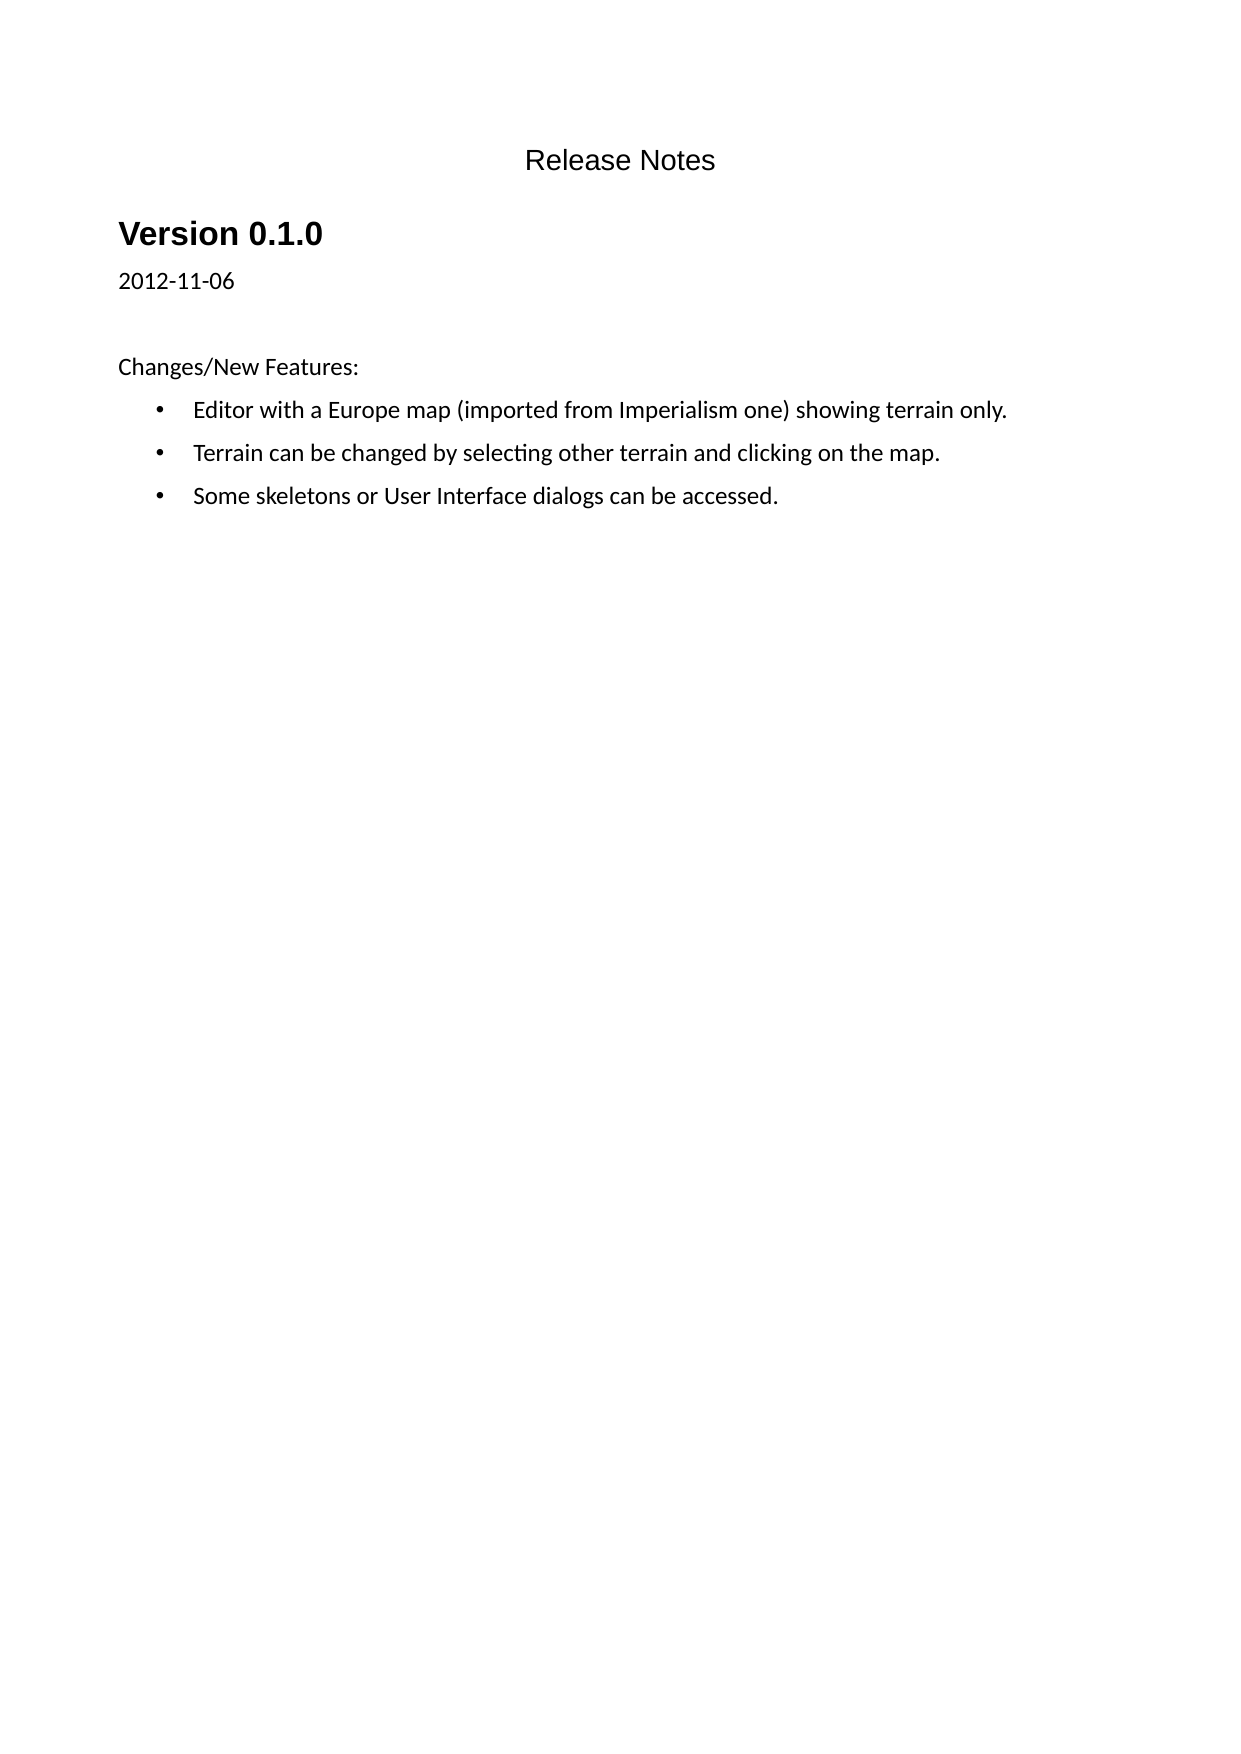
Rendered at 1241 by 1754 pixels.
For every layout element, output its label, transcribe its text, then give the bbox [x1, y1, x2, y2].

text Changes/New Features: [118, 351, 1122, 382]
list Terrain can be changed by selecting other terrain and clicking on the map. [156, 437, 1122, 468]
subtitle Release Notes [118, 143, 1122, 177]
text 2012-11-06 [118, 265, 1122, 296]
list Some skeletons or User Interface dialogs can be accessed. [156, 480, 1122, 511]
subtitle Version 0.1.0 [118, 214, 1122, 253]
list Editor with a Europe map (imported from Imperialism one) showing terrain only. [156, 394, 1122, 425]
